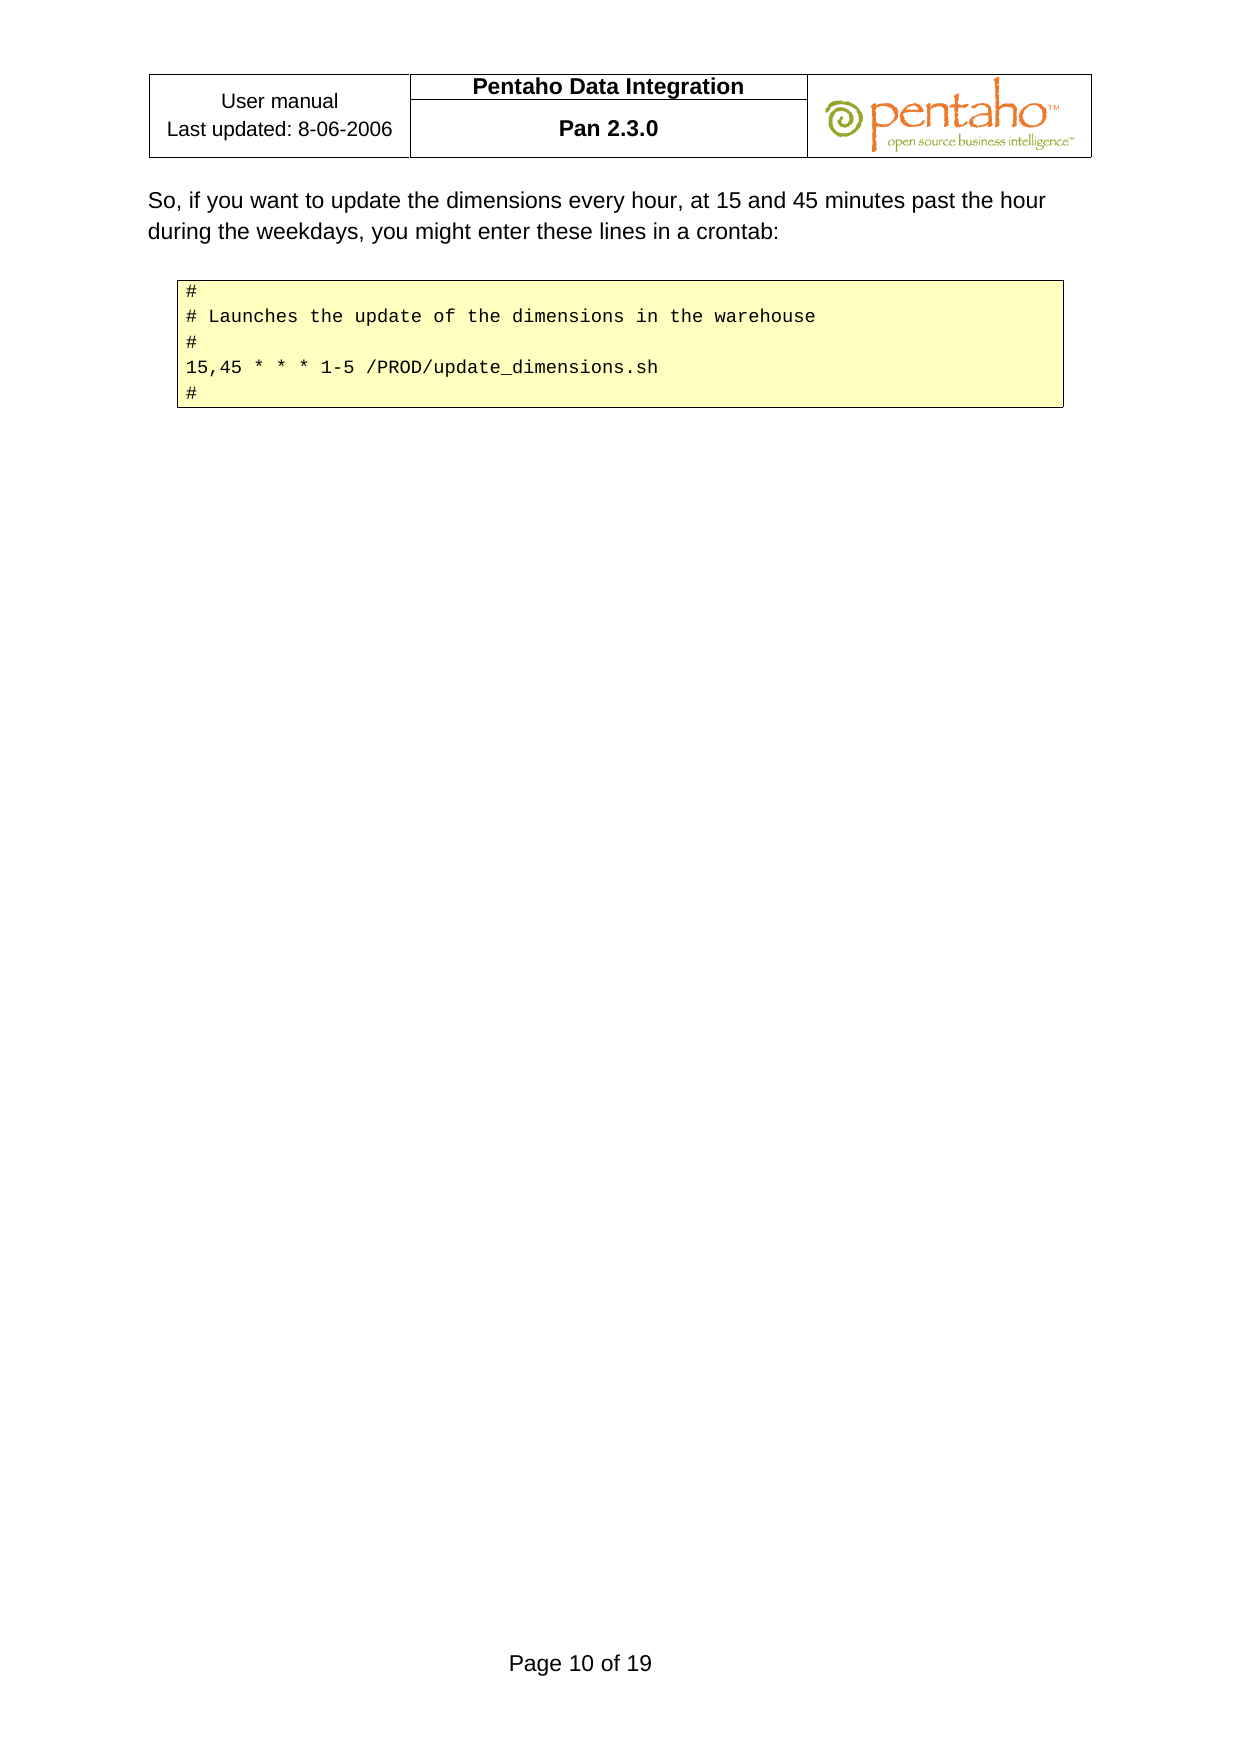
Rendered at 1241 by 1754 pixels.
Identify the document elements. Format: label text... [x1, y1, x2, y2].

text # Launches the update of the dimensions in the warehouse [178, 305, 1063, 328]
text # [178, 381, 1063, 407]
text # [178, 281, 1063, 303]
text # [178, 331, 1063, 354]
text 15,45 * * * 1-5 /PROD/update_dimensions.sh [178, 356, 1063, 379]
text So, if you want to update the dimensions every hour, at 15 and 45 minutes past the hour during the weekdays, you might enter these lines in a crontab: [148, 188, 1092, 244]
